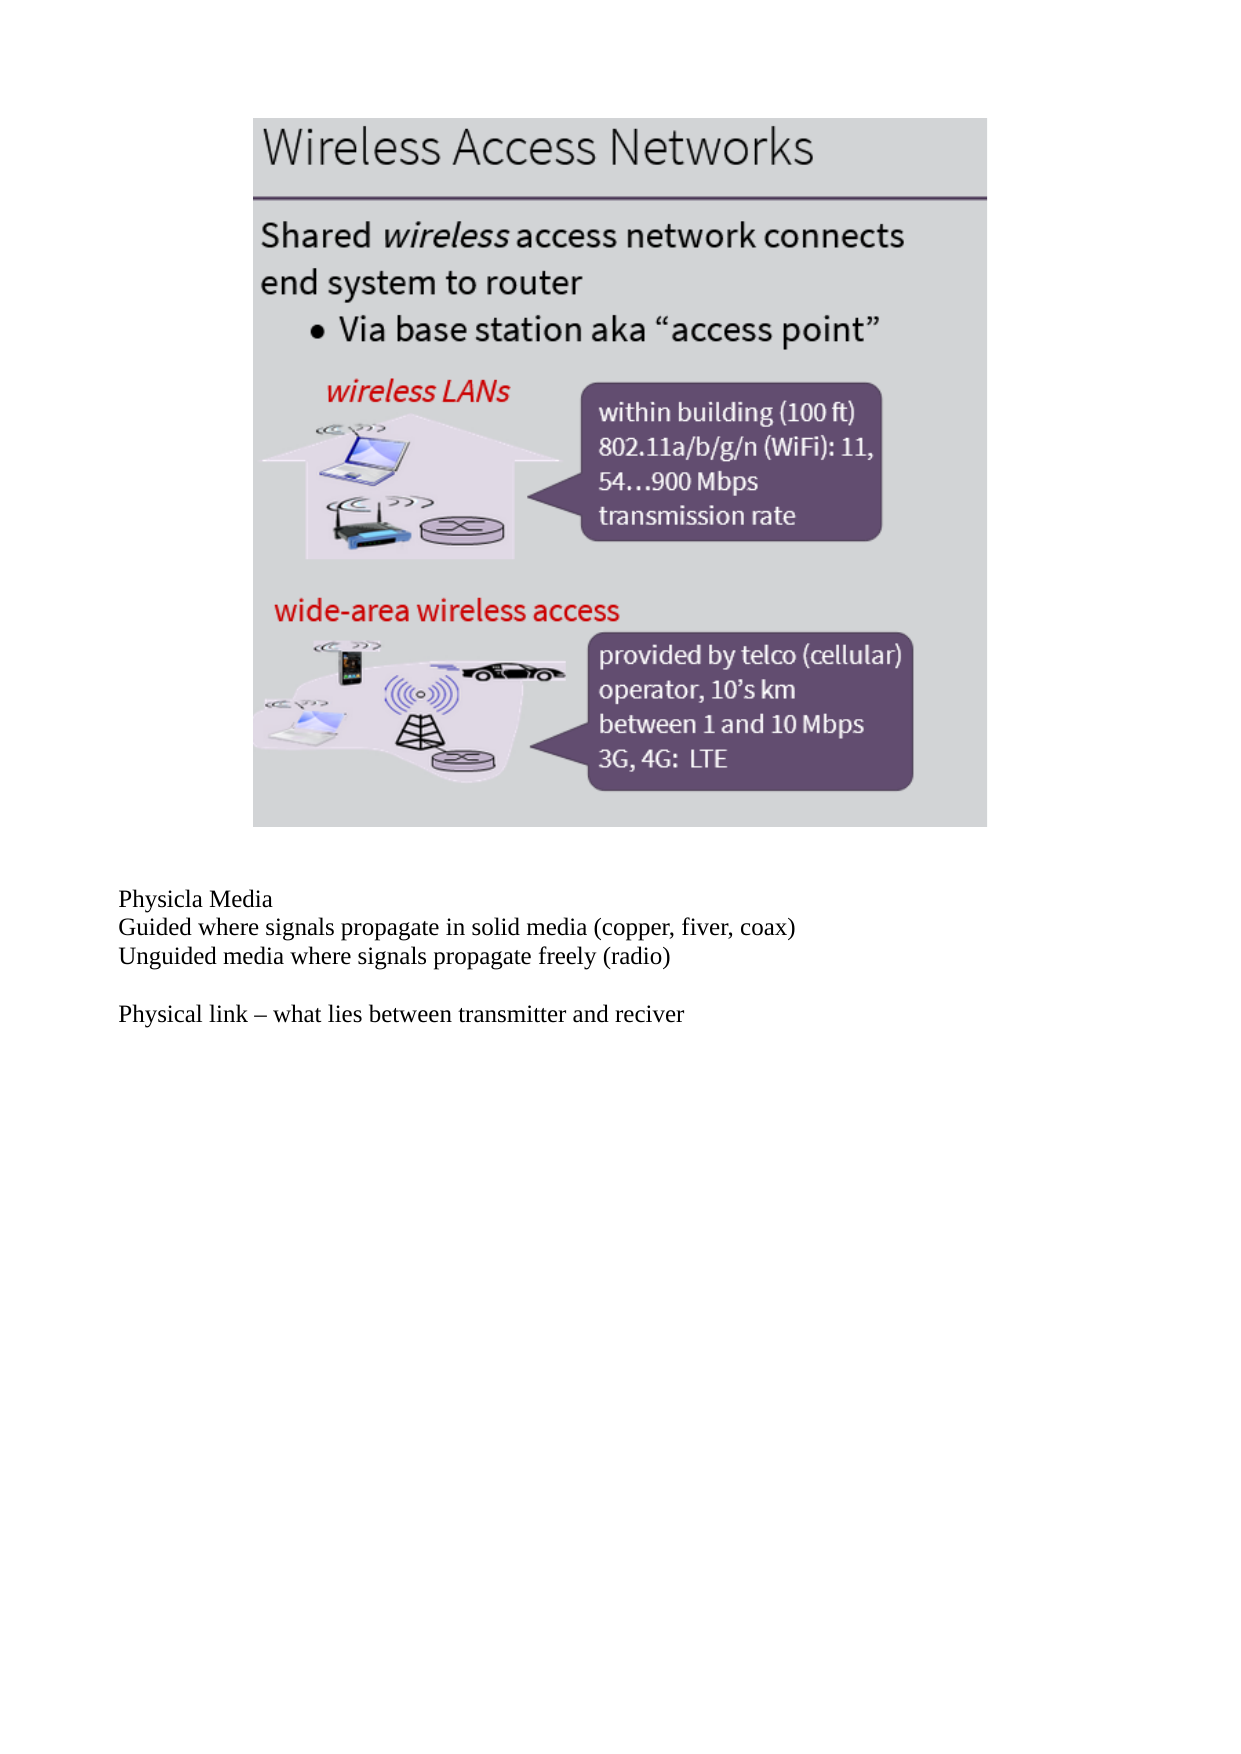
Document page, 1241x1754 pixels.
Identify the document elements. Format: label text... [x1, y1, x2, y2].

text Physical link – what lies between transmitter and reciver [118, 999, 1122, 1027]
picture [253, 118, 988, 827]
text Physicla Media [118, 884, 1122, 912]
text Unguided media where signals propagate freely (radio) [118, 941, 1122, 970]
text Guided where signals propagate in solid media (copper, fiver, coax) [118, 912, 1122, 941]
